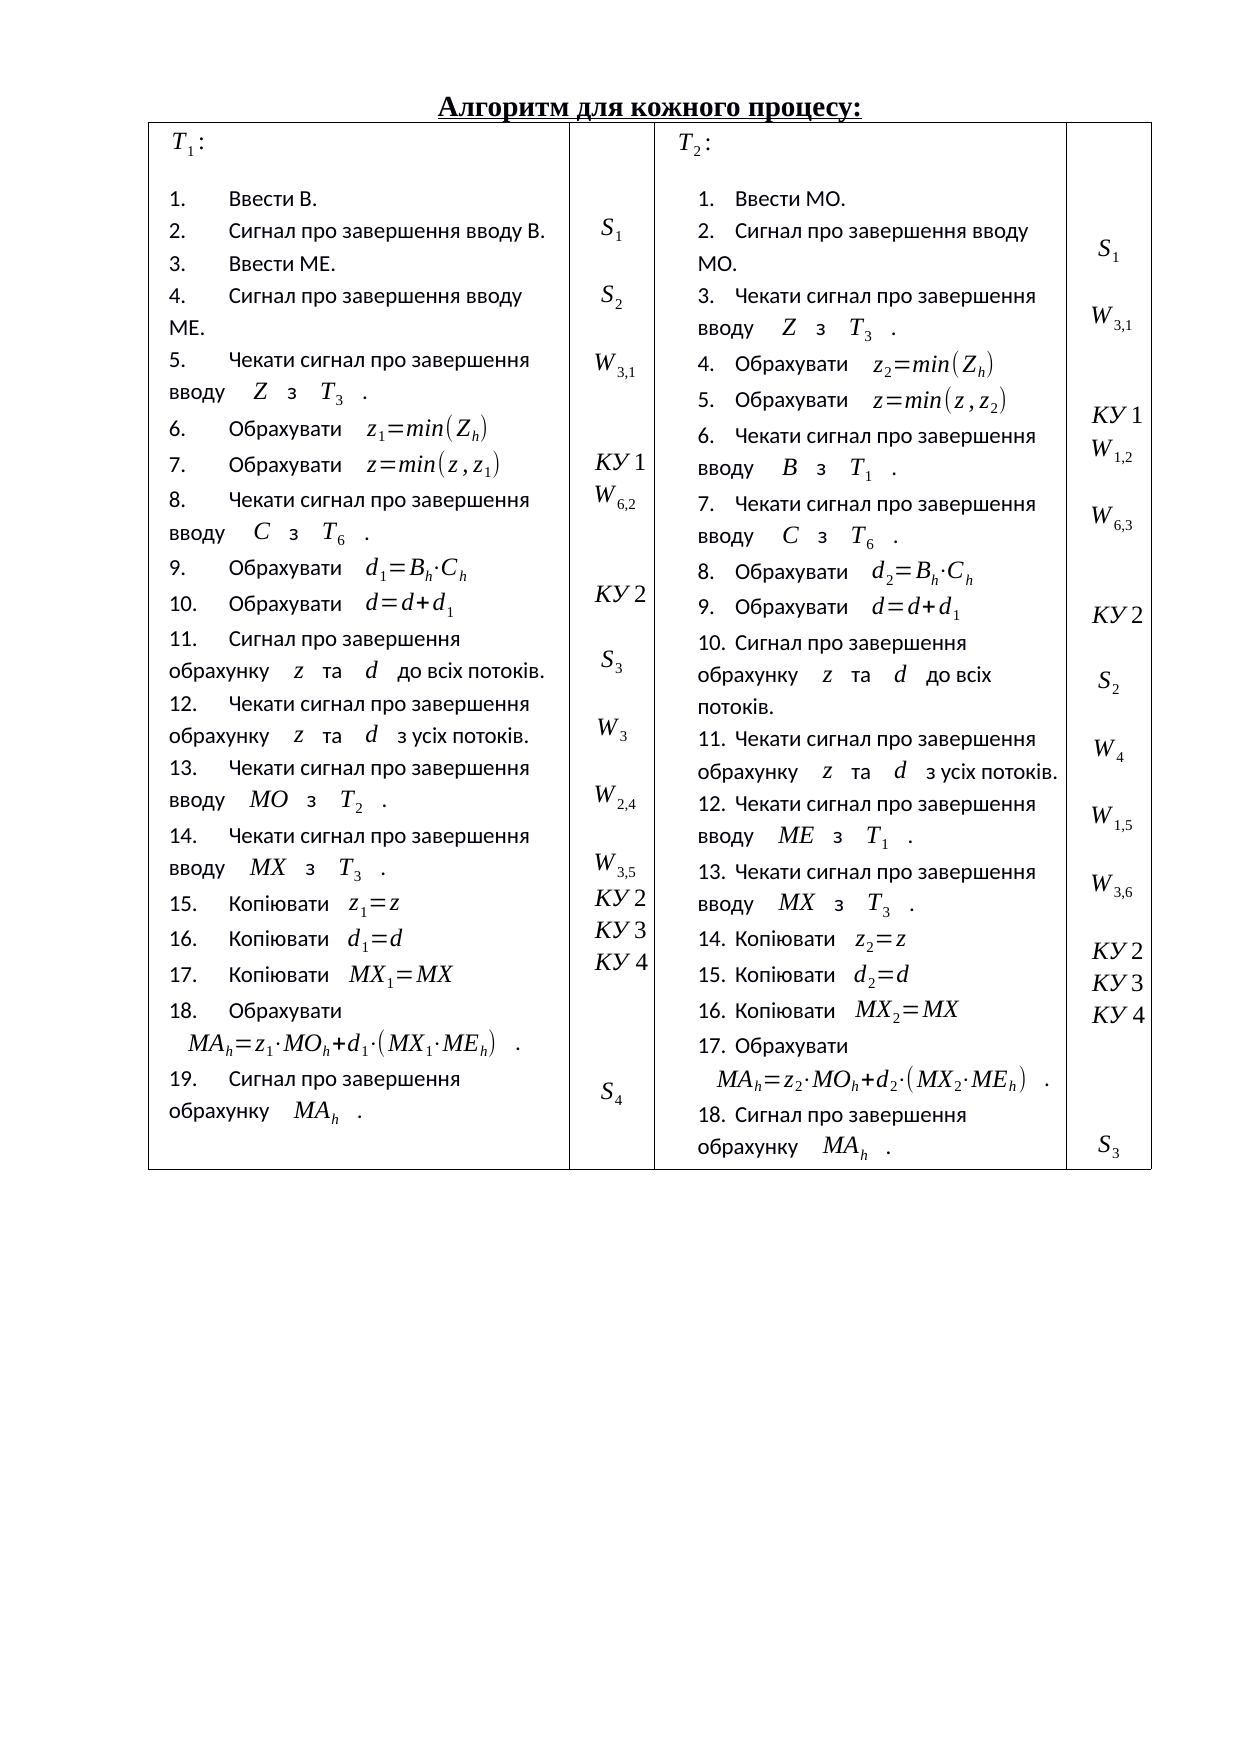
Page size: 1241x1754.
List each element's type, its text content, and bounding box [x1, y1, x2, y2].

text Алгоритм для кожного процесу: [148, 89, 1152, 122]
table_header Ввести B. Сигнал про завершення вводу B. Ввести ME. Сигнал про завершення вводу ME. Чекати сигнал про завершення вводу з . Обрахувати Обрахувати Чекати сигнал про завершення вводу з . Обрахувати Обрахувати Сигнал про завершення обрахунку та до всіх потоків. Чекати сигнал про завершення обрахунку та з усіх потоків. Чекати сигнал про завершення вводу з . Чекати сигнал про завершення вводу з . Копіювати Копіювати Копіювати Обрахувати . Сигнал про завершення обрахунку . [149, 123, 569, 1169]
table_header Ввести MO. Сигнал про завершення вводу MO. Чекати сигнал про завершення вводу з . Обрахувати Обрахувати Чекати сигнал про завершення вводу з . Чекати сигнал про завершення вводу з . Обрахувати Обрахувати Сигнал про завершення обрахунку та до всіх потоків. Чекати сигнал про завершення обрахунку та з усіх потоків. Чекати сигнал про завершення вводу з . Чекати сигнал про завершення вводу з . Копіювати Копіювати Копіювати Обрахувати . Сигнал про завершення обрахунку . [655, 123, 1066, 1169]
table_header [570, 123, 654, 1169]
table_header [1067, 123, 1151, 1169]
